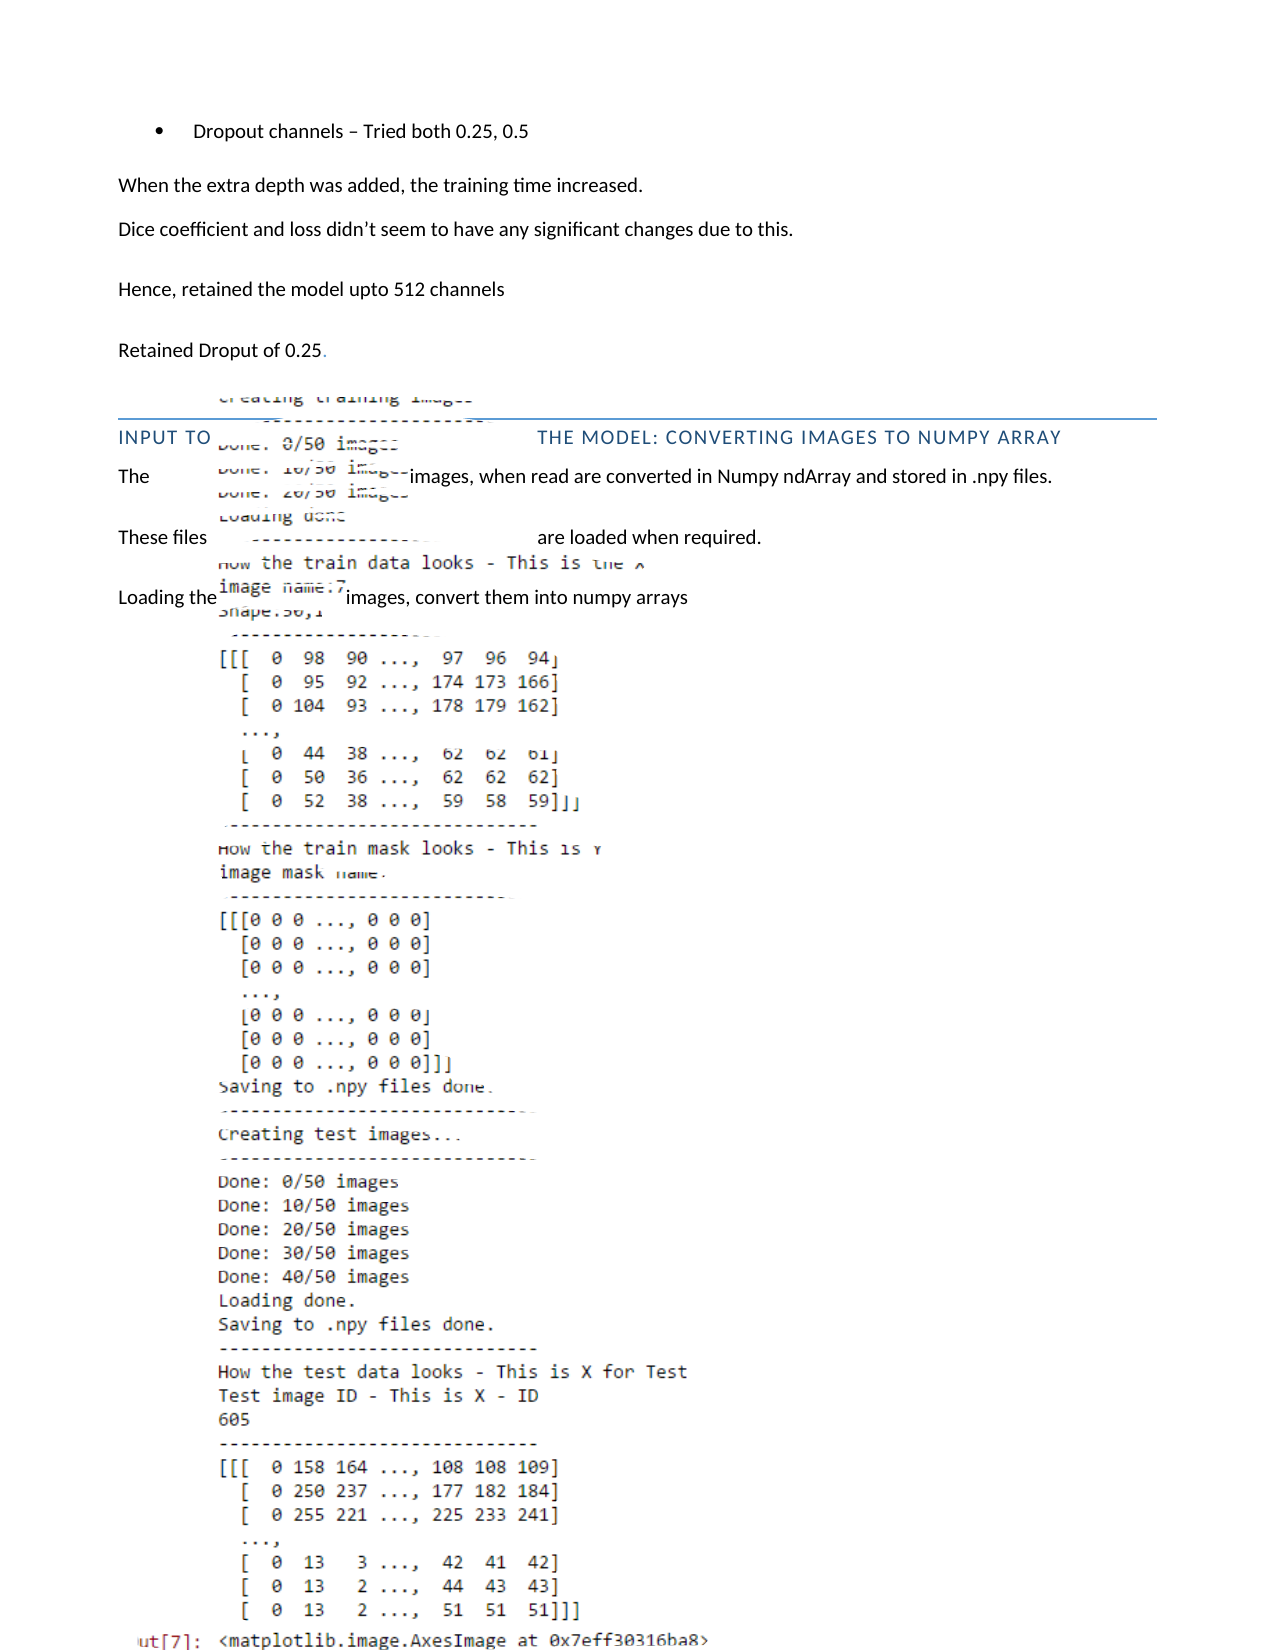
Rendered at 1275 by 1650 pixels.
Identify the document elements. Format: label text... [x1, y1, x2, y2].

text Hence, retained the model upto 512 channels [118, 276, 1157, 302]
subtitle Input to [118, 420, 292, 449]
list Dropout channels – Tried both 0.25, 0.5 [156, 118, 1157, 143]
text images, when read are converted in Numpy ndArray and stored in .npy files. [354, 463, 1157, 489]
text Dice coefficient and loss didn’t seem to have any significant changes due to this. [118, 216, 1157, 241]
text images, convert them into numpy arrays [240, 584, 1157, 610]
text These files [118, 524, 281, 549]
subtitle the model: Converting images to Numpy Array [343, 420, 1157, 449]
text The [118, 463, 378, 489]
text When the extra depth was added, the training time increased. [118, 172, 1157, 198]
text Loading the [118, 584, 250, 610]
text Retained Droput of 0.25. [118, 337, 1157, 362]
text are loaded when required. [293, 524, 1157, 549]
